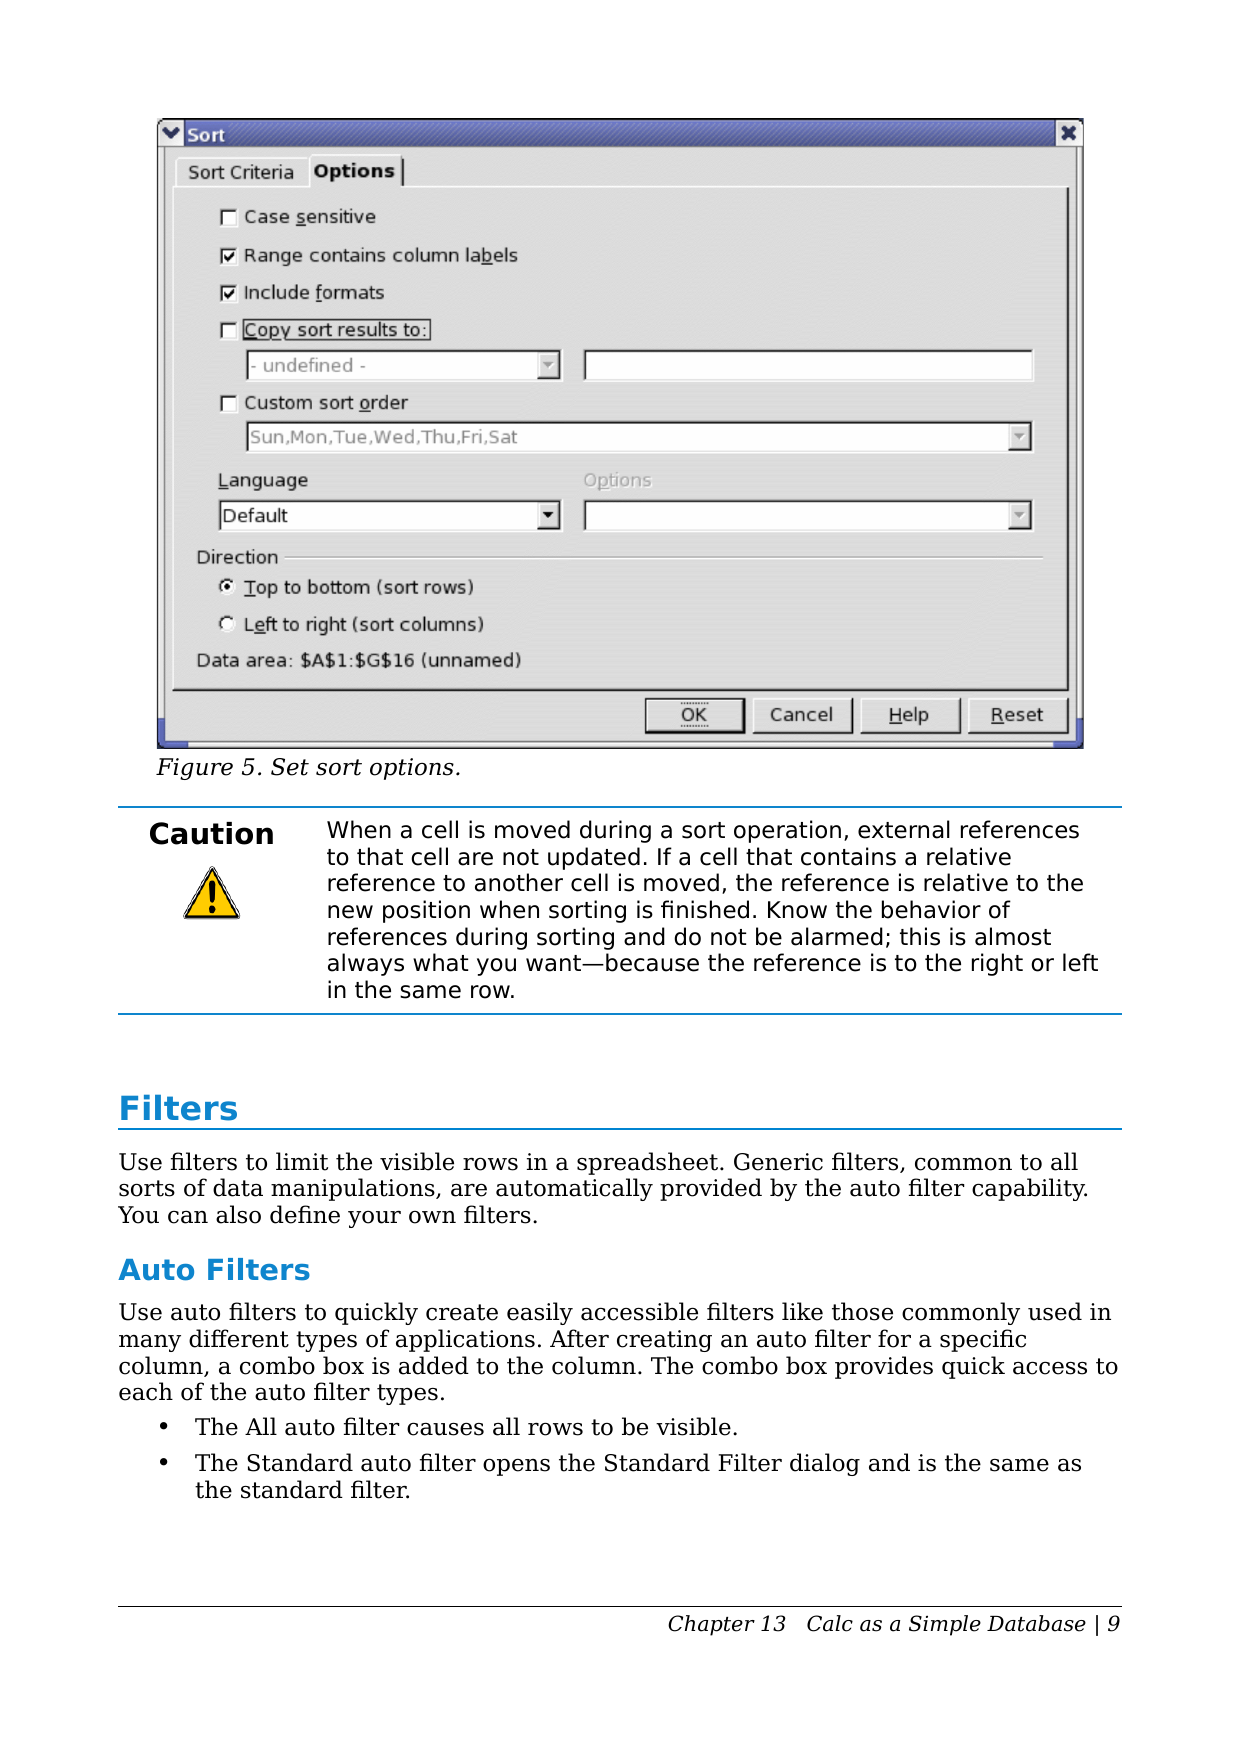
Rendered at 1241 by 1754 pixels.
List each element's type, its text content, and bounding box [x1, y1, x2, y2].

subtitle Filters [118, 1089, 1122, 1128]
picture [179, 862, 244, 923]
list Use auto filters to quickly create easily accessible filters like those commonly used in many different types of applications. After creating an auto filter for a specific column, a combo box is added to the column. The combo box provides quick access to each of the auto filter types. [118, 1299, 1122, 1406]
subtitle Auto Filters [118, 1253, 1122, 1287]
list The All auto filter causes all rows to be visible. [156, 1413, 1122, 1442]
list The Standard auto filter opens the Standard Filter dialog and is the same as the standard filter. [156, 1448, 1122, 1504]
picture [156, 118, 1084, 749]
text Use filters to limit the visible rows in a spreadsheet. Generic filters, common to all sorts of data manipulations, are automatically provided by the auto filter capability. You can also define your own filters. [118, 1149, 1122, 1229]
table_header Caution [118, 808, 305, 1012]
text Figure 5. Set sort options. [157, 749, 1084, 781]
table_header When a cell is moved during a sort operation, external references to that cell are not updated. If a cell that contains a relative reference to another cell is moved, the reference is relative to the new position when sorting is finished. Know the behavior of references during sorting and do not be alarmed; this is almost always what you want—because the reference is to the right or left in the same row. [305, 808, 1122, 1012]
